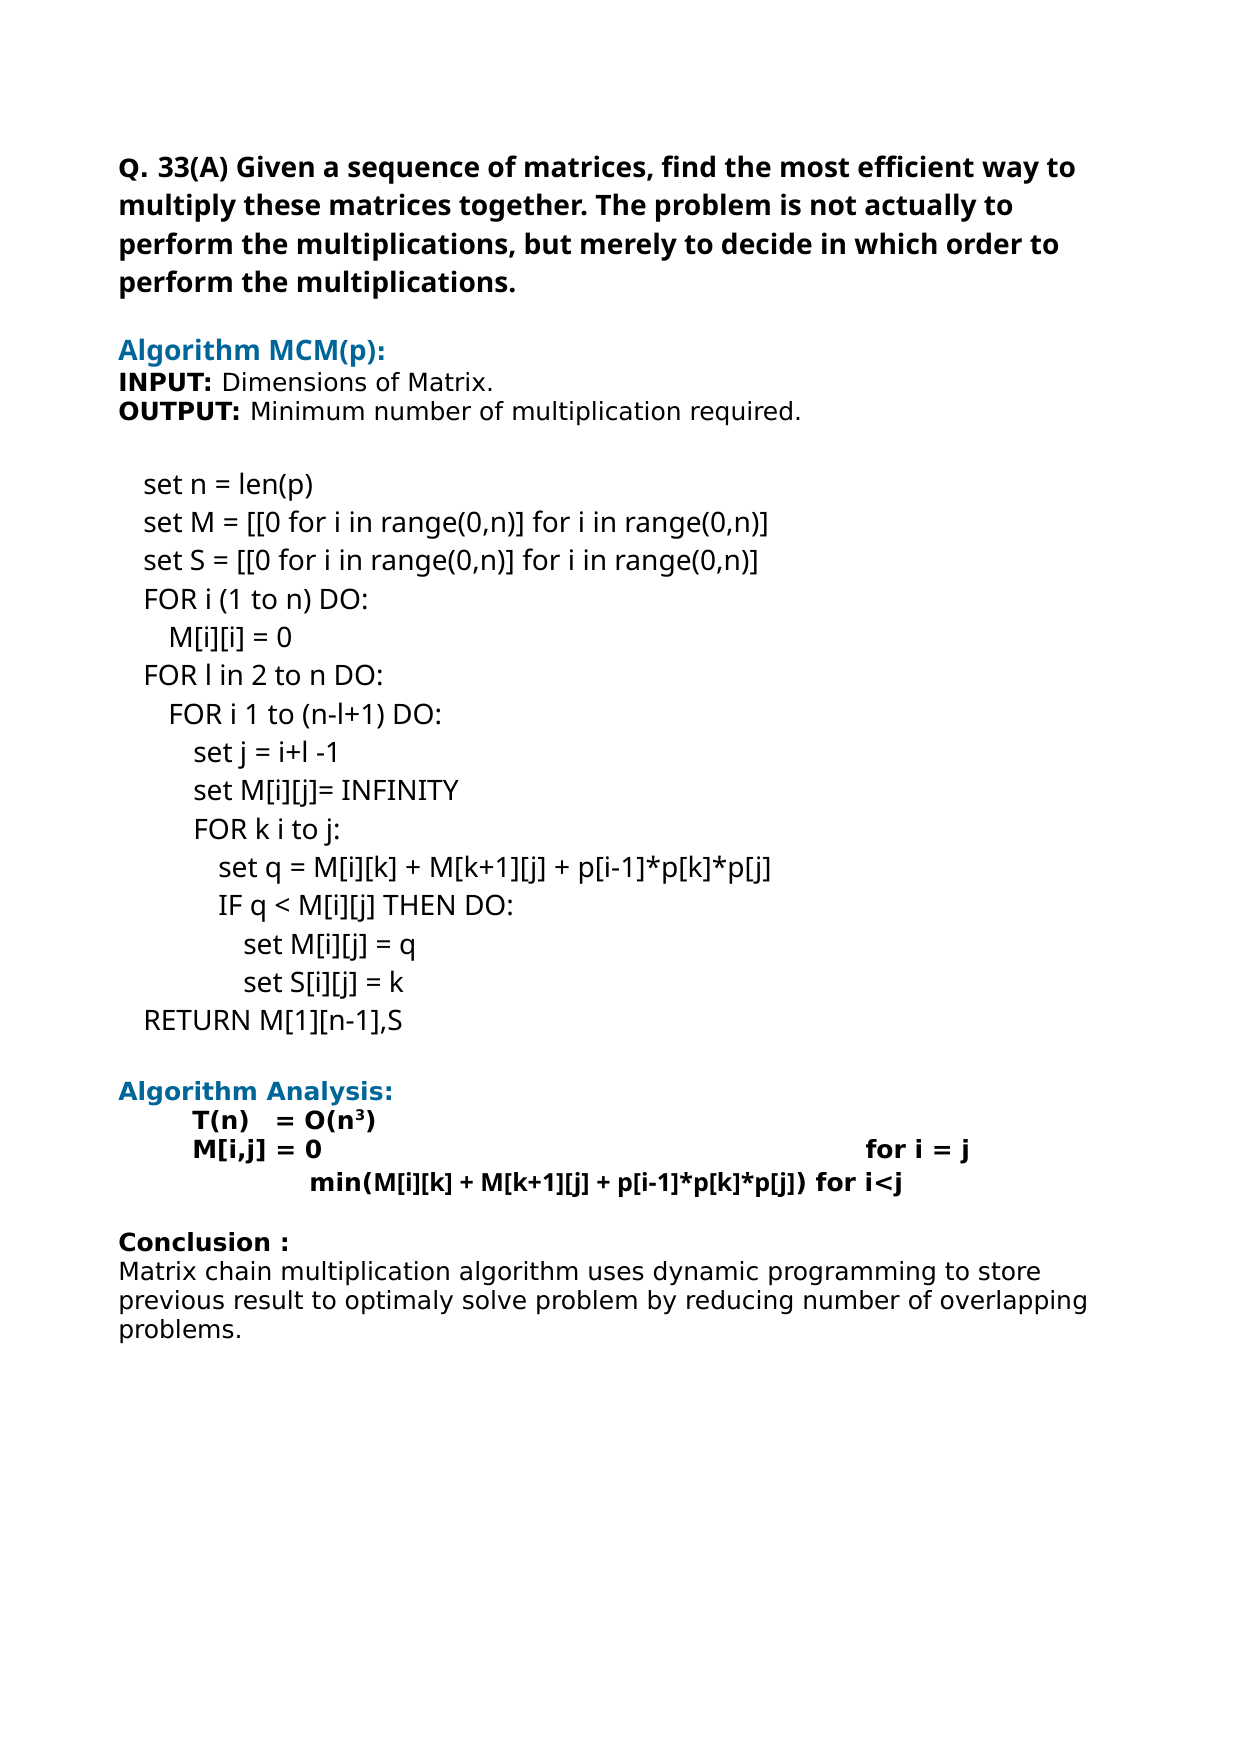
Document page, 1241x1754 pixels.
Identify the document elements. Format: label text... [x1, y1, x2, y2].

text set n = len(p) [118, 464, 1122, 502]
text FOR i (1 to n) DO: [118, 579, 1122, 617]
text Q. 33(A) Given a sequence of matrices, find the most efficient way to multiply these matrices together. The problem is not actually to perform the multiplications, but merely to decide in which order to perform the multiplications. [118, 147, 1122, 301]
text IF q < M[i][j] THEN DO: [118, 886, 1122, 924]
text set j = i+l -1 [118, 732, 1122, 771]
text M[i,j] = 0 for i = j [118, 1136, 1122, 1165]
text set M[i][j] = q [118, 924, 1122, 962]
text set q = M[i][k] + M[k+1][j] + p[i-1]*p[k]*p[j] [118, 847, 1122, 886]
text FOR i 1 to (n-l+1) DO: [118, 694, 1122, 732]
text min(M[i][k] + M[k+1][j] + p[i-1]*p[k]*p[j]) for i<j [118, 1165, 1122, 1199]
text T(n) = O(n3) [118, 1106, 1122, 1136]
text set S = [[0 for i in range(0,n)] for i in range(0,n)] [118, 541, 1122, 579]
text FOR k i to j: [118, 809, 1122, 847]
text Matrix chain multiplication algorithm uses dynamic programming to store previous result to optimaly solve problem by reducing number of overlapping problems. [118, 1257, 1122, 1345]
text RETURN M[1][n-1],S [118, 1001, 1122, 1039]
text OUTPUT: Minimum number of multiplication required. [118, 397, 1122, 426]
text set M = [[0 for i in range(0,n)] for i in range(0,n)] [118, 502, 1122, 541]
text Algorithm MCM(p): [118, 330, 1122, 368]
text Algorithm Analysis: [118, 1077, 1122, 1106]
text set S[i][j] = k [118, 962, 1122, 1001]
text INPUT: Dimensions of Matrix. [118, 368, 1122, 397]
text M[i][i] = 0 [118, 617, 1122, 656]
text set M[i][j]= INFINITY [118, 771, 1122, 809]
text FOR l in 2 to n DO: [118, 656, 1122, 694]
text Conclusion : [118, 1228, 1122, 1257]
